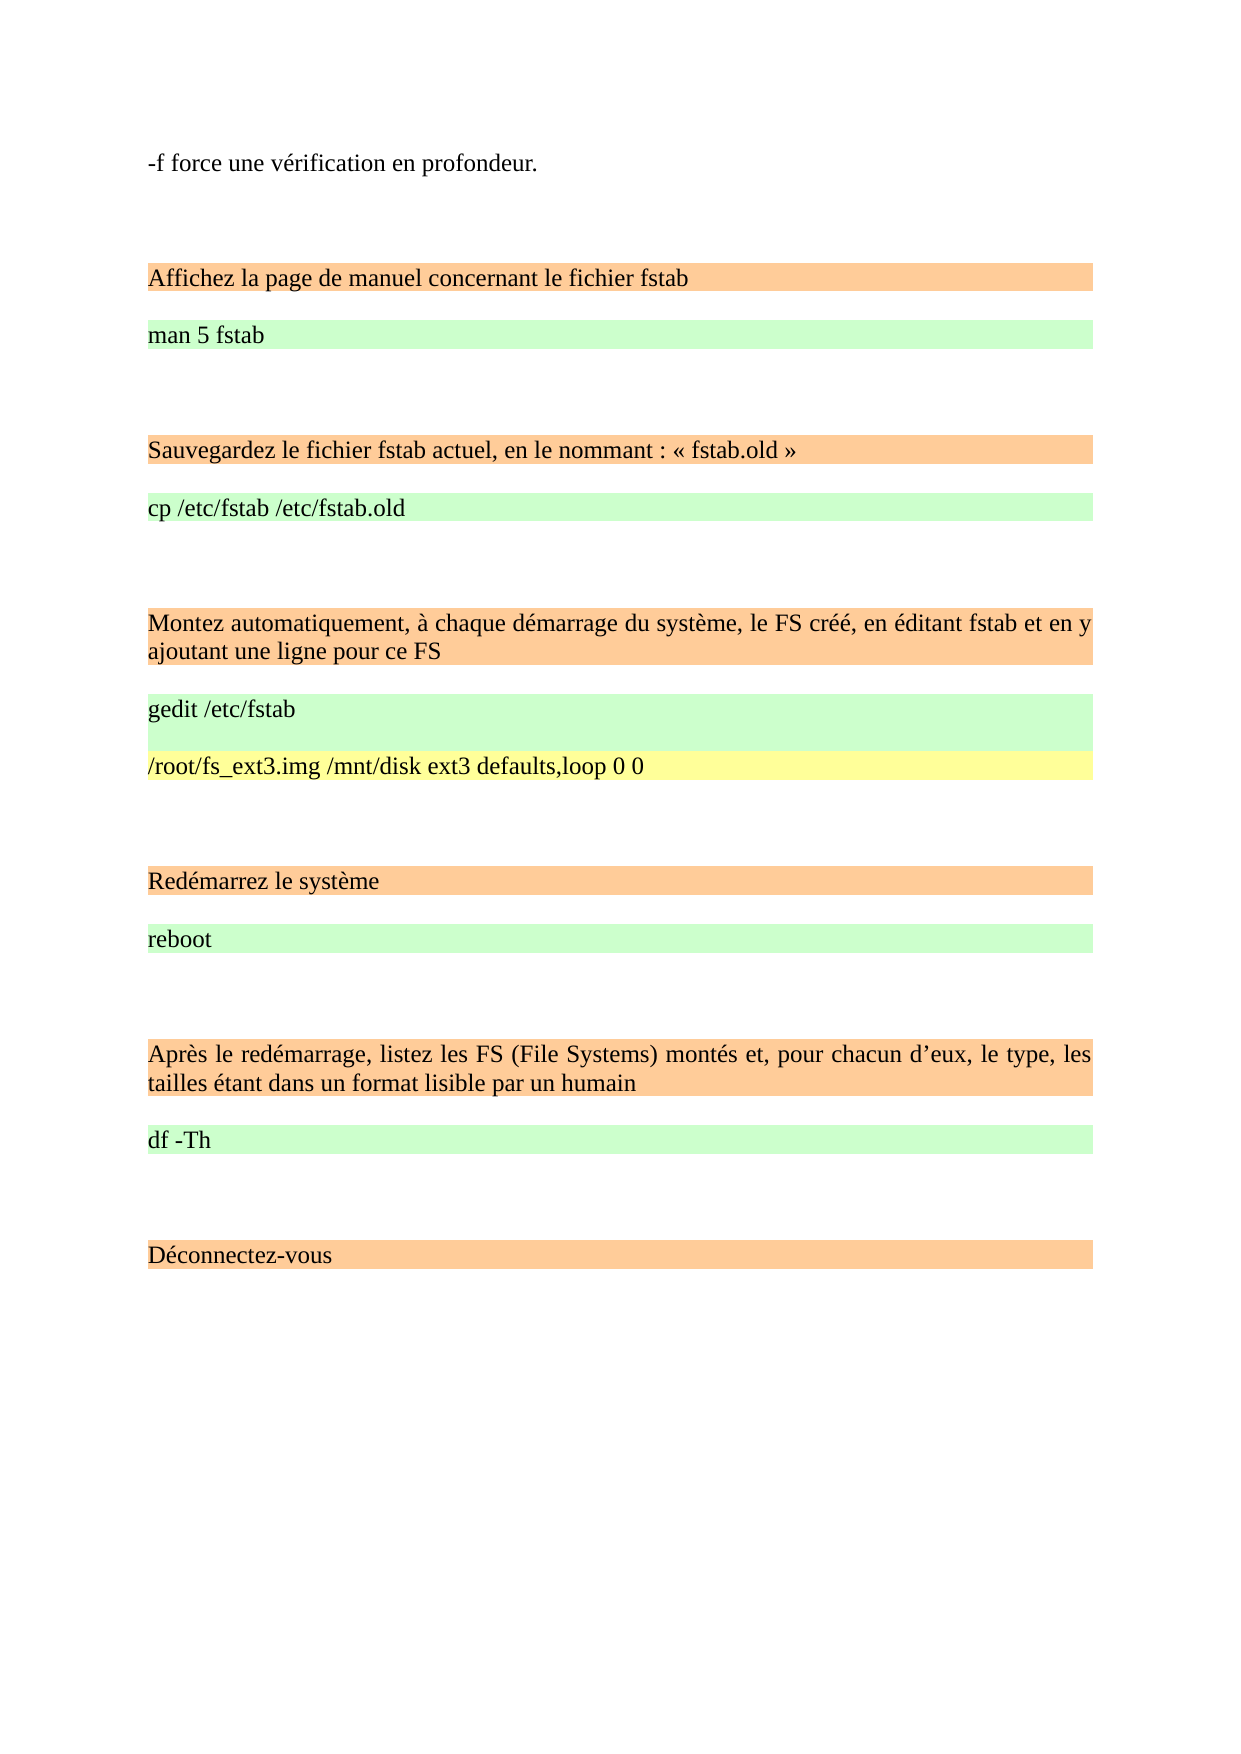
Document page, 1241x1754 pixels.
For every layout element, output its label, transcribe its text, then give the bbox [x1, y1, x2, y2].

text reboot [148, 924, 1093, 953]
text Affichez la page de manuel concernant le fichier fstab [148, 263, 1093, 291]
text -f force une vérification en profondeur. [148, 148, 1093, 176]
text Sauvegardez le fichier fstab actuel, en le nommant : « fstab.old » [148, 435, 1093, 464]
text Redémarrez le système [148, 866, 1093, 895]
text man 5 fstab [148, 320, 1093, 349]
text df -Th [148, 1125, 1093, 1154]
text gedit /etc/fstab [148, 694, 1093, 723]
text Montez automatiquement, à chaque démarrage du système, le FS créé, en éditant fstab et en y ajoutant une ligne pour ce FS [148, 608, 1093, 665]
text cp /etc/fstab /etc/fstab.old [148, 493, 1093, 521]
text Après le redémarrage, listez les FS (File Systems) montés et, pour chacun d’eux, le type, les tailles étant dans un format lisible par un humain [148, 1039, 1093, 1096]
text /root/fs_ext3.img /mnt/disk ext3 defaults,loop 0 0 [148, 751, 1093, 780]
text Déconnectez-vous [148, 1240, 1093, 1269]
